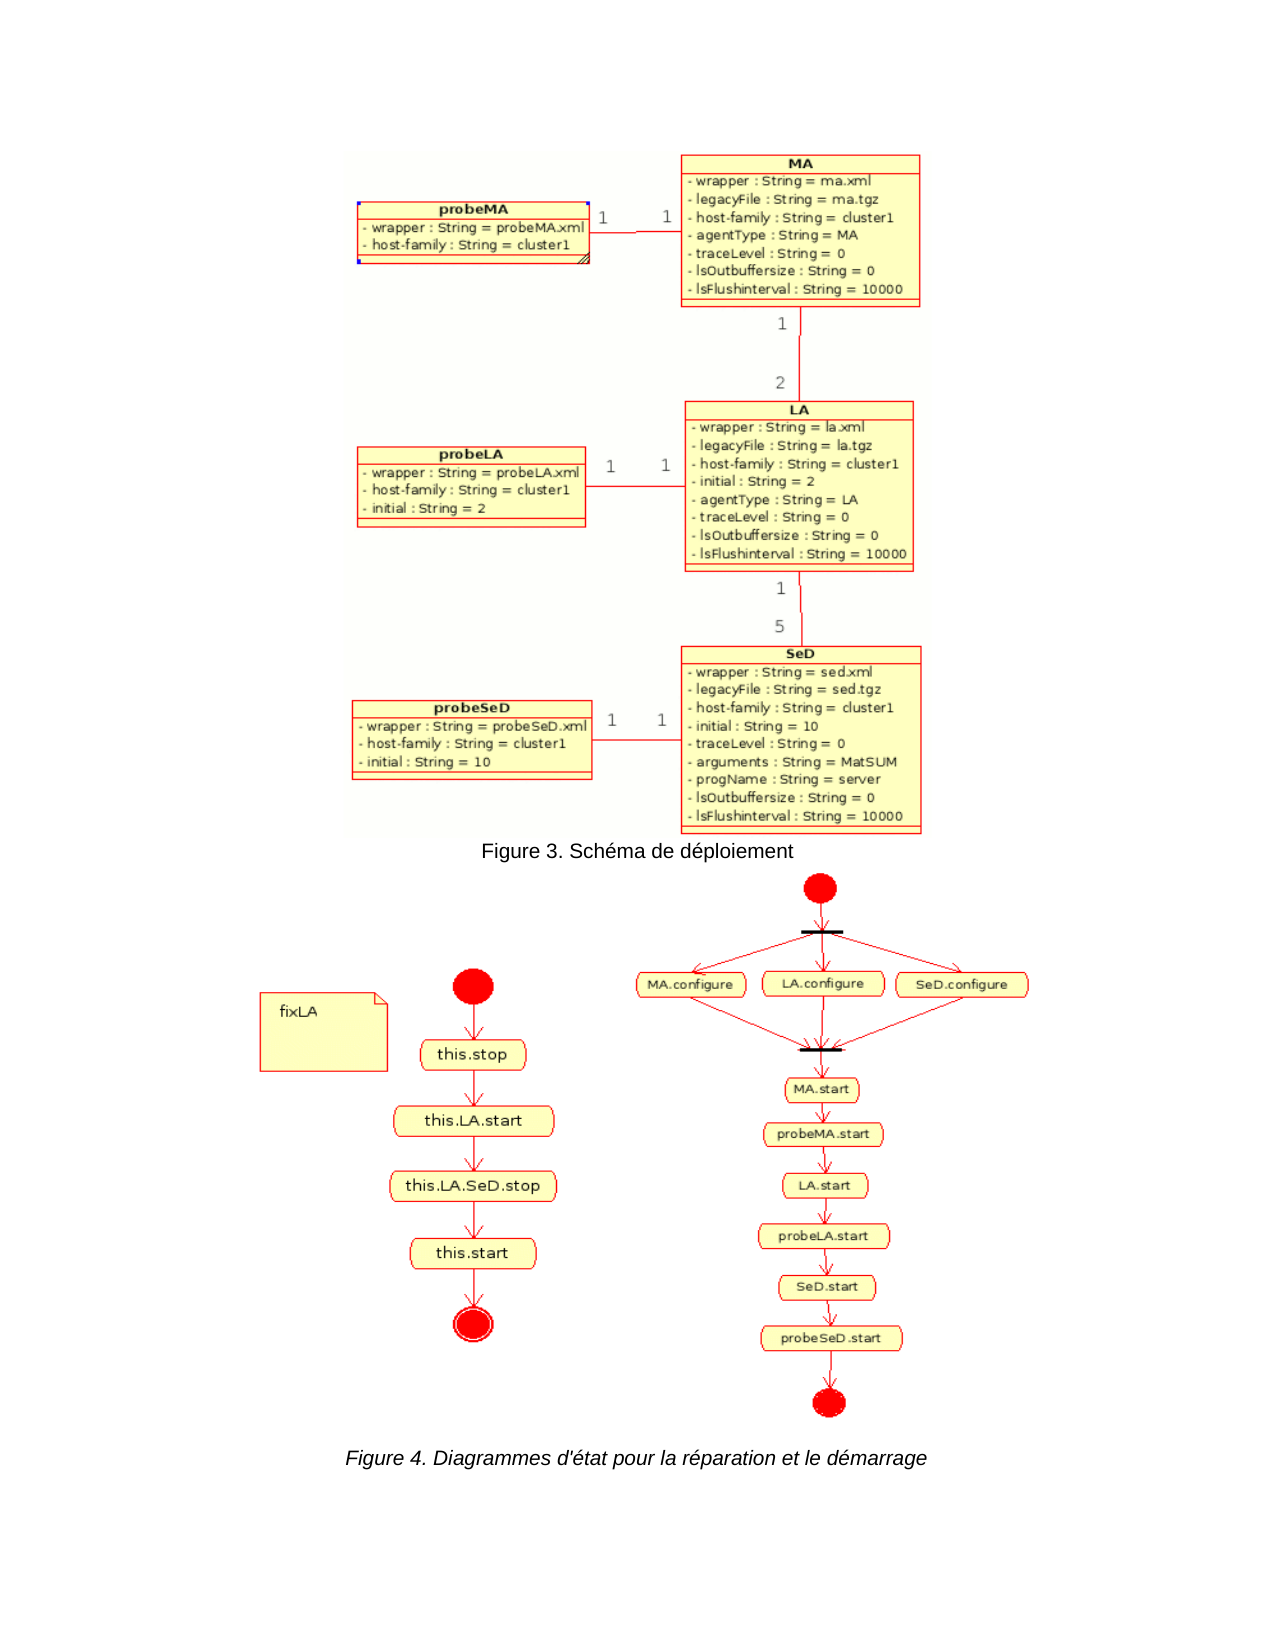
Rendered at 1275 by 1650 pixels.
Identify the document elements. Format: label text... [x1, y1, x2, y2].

text Figure 3. Schéma de déploiement [187, 150, 1087, 862]
picture [256, 871, 1034, 1422]
text Figure 4. Diagrammes d'état pour la réparation et le démarrage [187, 1447, 1087, 1470]
picture [343, 151, 932, 838]
